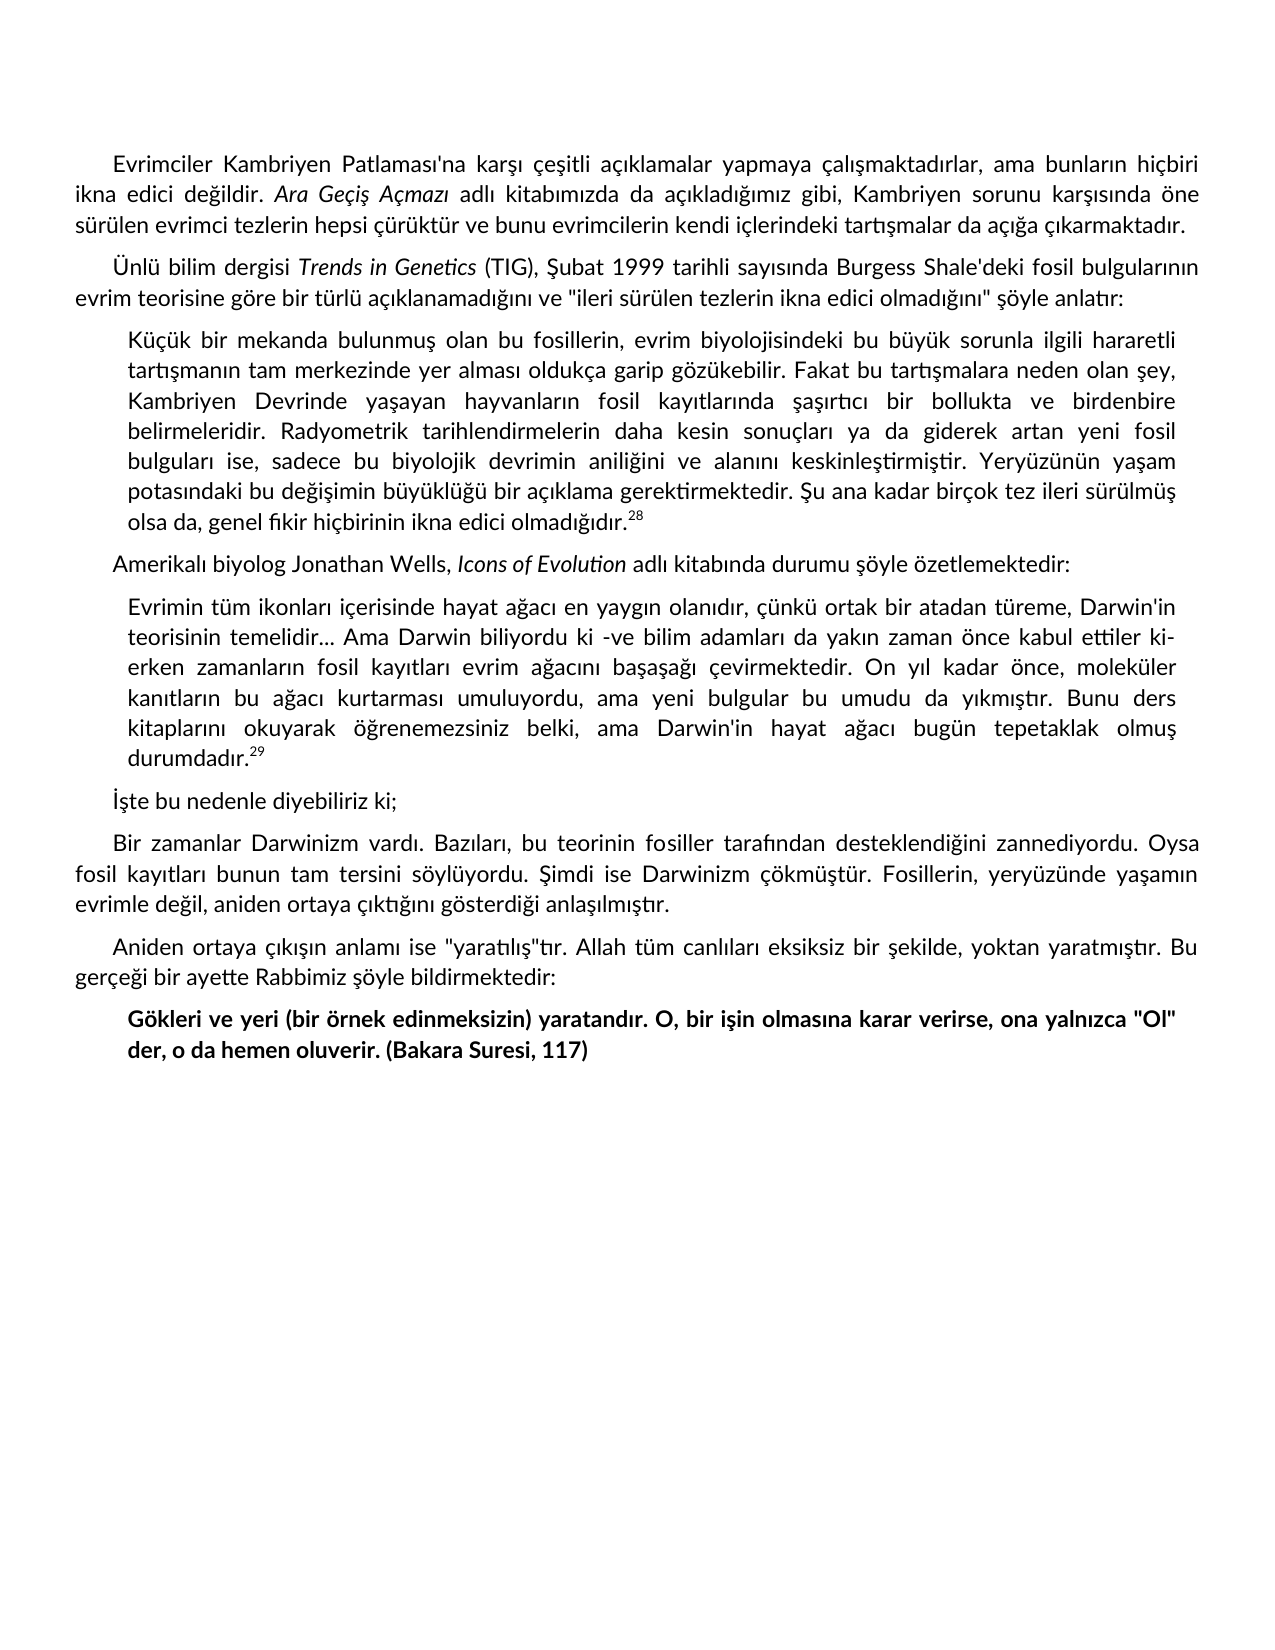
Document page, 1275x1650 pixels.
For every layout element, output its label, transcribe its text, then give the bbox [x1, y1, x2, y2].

text İşte bu nedenle diyebiliriz ki; [75, 786, 1200, 814]
text Ünlü bilim dergisi Trends in Genetics (TIG), Şubat 1999 tarihli sayısında Burgess Shale'deki fosil bulgularının evrim teorisine göre bir türlü açıklanamadığını ve "ileri sürülen tezlerin ikna edici olmadığını" şöyle anlatır: [75, 253, 1200, 311]
text Küçük bir mekanda bulunmuş olan bu fosillerin, evrim biyolojisindeki bu büyük sorunla ilgili hararetli tartışmanın tam merkezinde yer alması oldukça garip gözükebilir. Fakat bu tartışmalara neden olan şey, Kambriyen Devrinde yaşayan hayvanların fosil kayıtlarında şaşırtıcı bir bollukta ve birdenbire belirmeleridir. Radyometrik tarihlendirmelerin daha kesin sonuçları ya da giderek artan yeni fosil bulguları ise, sadece bu biyolojik devrimin aniliğini ve alanını keskinleştirmiştir. Yeryüzünün yaşam potasındaki bu değişimin büyüklüğü bir açıklama gerektirmektedir. Şu ana kadar birçok tez ileri sürülmüş olsa da, genel fikir hiçbirinin ikna edici olmadığıdır.28 [127, 326, 1177, 535]
text Aniden ortaya çıkışın anlamı ise "yaratılış"tır. Allah tüm canlıları eksiksiz bir şekilde, yoktan yaratmıştır. Bu gerçeği bir ayette Rabbimiz şöyle bildirmektedir: [75, 932, 1200, 990]
text Gökleri ve yeri (bir örnek edinmeksizin) yaratandır. O, bir işin olmasına karar verirse, ona yalnızca "Ol" der, o da hemen oluverir. (Bakara Suresi, 117) [127, 1005, 1177, 1063]
text Evrimin tüm ikonları içerisinde hayat ağacı en yaygın olanıdır, çünkü ortak bir atadan türeme, Darwin'in teorisinin temelidir... Ama Darwin biliyordu ki -ve bilim adamları da yakın zaman önce kabul ettiler ki- erken zamanların fosil kayıtları evrim ağacını başaşağı çevirmektedir. On yıl kadar önce, moleküler kanıtların bu ağacı kurtarması umuluyordu, ama yeni bulgular bu umudu da yıkmıştır. Bunu ders kitaplarını okuyarak öğrenemezsiniz belki, ama Darwin'in hayat ağacı bugün tepetaklak olmuş durumdadır.29 [127, 593, 1177, 771]
text Amerikalı biyolog Jonathan Wells, Icons of Evolution adlı kitabında durumu şöyle özetlemektedir: [75, 550, 1200, 577]
text Bir zamanlar Darwinizm vardı. Bazıları, bu teorinin fosiller tarafından desteklendiğini zannediyordu. Oysa fosil kayıtları bunun tam tersini söylüyordu. Şimdi ise Darwinizm çökmüştür. Fosillerin, yeryüzünde yaşamın evrimle değil, aniden ortaya çıktığını gösterdiği anlaşılmıştır. [75, 829, 1200, 917]
text Evrimciler Kambriyen Patlaması'na karşı çeşitli açıklamalar yapmaya çalışmaktadırlar, ama bunların hiçbiri ikna edici değildir. Ara Geçiş Açmazı adlı kitabımızda da açıkladığımız gibi, Kambriyen sorunu karşısında öne sürülen evrimci tezlerin hepsi çürüktür ve bunu evrimcilerin kendi içlerindeki tartışmalar da açığa çıkarmaktadır. [75, 150, 1200, 238]
